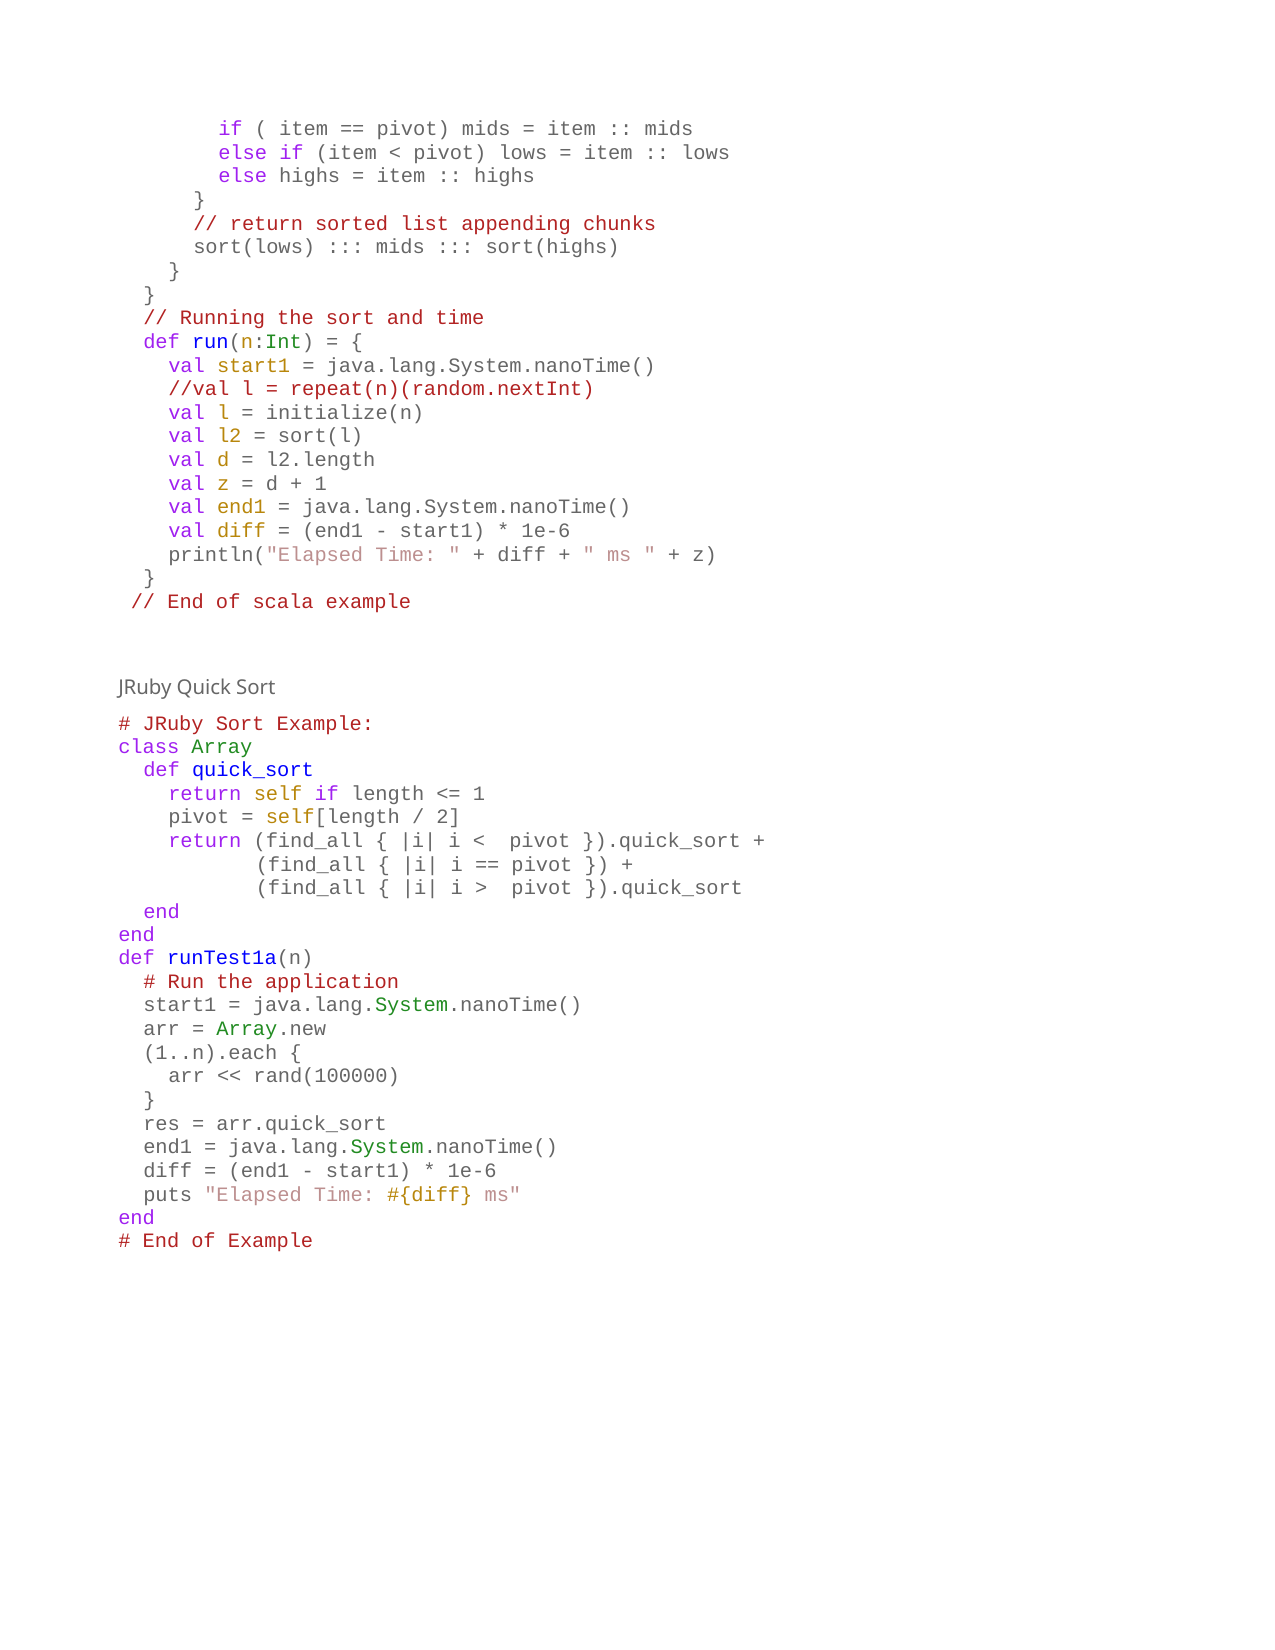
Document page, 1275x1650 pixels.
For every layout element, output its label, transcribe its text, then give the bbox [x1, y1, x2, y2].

text val d = l2.length [118, 449, 1157, 473]
text (find_all { |i| i == pivot }) + [118, 854, 1157, 877]
text arr = Array.new [118, 1018, 1157, 1042]
text start1 = java.lang.System.nanoTime() [118, 994, 1157, 1018]
text val start1 = java.lang.System.nanoTime() [118, 354, 1157, 378]
text puts "Elapsed Time: #{diff} ms" [118, 1183, 1157, 1207]
text def runTest1a(n) [118, 948, 1157, 971]
text JRuby Quick Sort [118, 644, 1157, 701]
text class Array [118, 736, 1157, 759]
text } [118, 567, 1157, 591]
text end1 = java.lang.System.nanoTime() [118, 1136, 1157, 1160]
text (1..n).each { [118, 1042, 1157, 1065]
text def quick_sort [118, 759, 1157, 783]
text end [118, 1207, 1157, 1230]
text else if (item < pivot) lows = item :: lows [118, 142, 1157, 165]
text # JRuby Sort Example: [118, 713, 1157, 736]
text else highs = item :: highs [118, 165, 1157, 189]
text return (find_all { |i| i < pivot }).quick_sort + [118, 830, 1157, 854]
text def run(n:Int) = { [118, 331, 1157, 354]
text // End of scala example [118, 591, 1157, 615]
text # Run the application [118, 971, 1157, 994]
text // Running the sort and time [118, 307, 1157, 331]
text if ( item == pivot) mids = item :: mids [118, 118, 1157, 142]
text return self if length <= 1 [118, 783, 1157, 806]
text } [118, 260, 1157, 284]
text } [118, 189, 1157, 213]
text } [118, 1089, 1157, 1113]
text pivot = self[length / 2] [118, 806, 1157, 830]
text val l = initialize(n) [118, 402, 1157, 426]
text end [118, 925, 1157, 948]
text end [118, 901, 1157, 925]
text // return sorted list appending chunks [118, 213, 1157, 236]
text val end1 = java.lang.System.nanoTime() [118, 496, 1157, 520]
text diff = (end1 - start1) * 1e-6 [118, 1160, 1157, 1183]
text arr << rand(100000) [118, 1065, 1157, 1089]
text sort(lows) ::: mids ::: sort(highs) [118, 236, 1157, 260]
text println("Elapsed Time: " + diff + " ms " + z) [118, 544, 1157, 567]
text val diff = (end1 - start1) * 1e-6 [118, 520, 1157, 544]
text res = arr.quick_sort [118, 1113, 1157, 1136]
text (find_all { |i| i > pivot }).quick_sort [118, 877, 1157, 901]
text } [118, 284, 1157, 307]
text //val l = repeat(n)(random.nextInt) [118, 378, 1157, 402]
text val l2 = sort(l) [118, 426, 1157, 449]
text # End of Example [118, 1230, 1157, 1253]
text val z = d + 1 [118, 473, 1157, 496]
